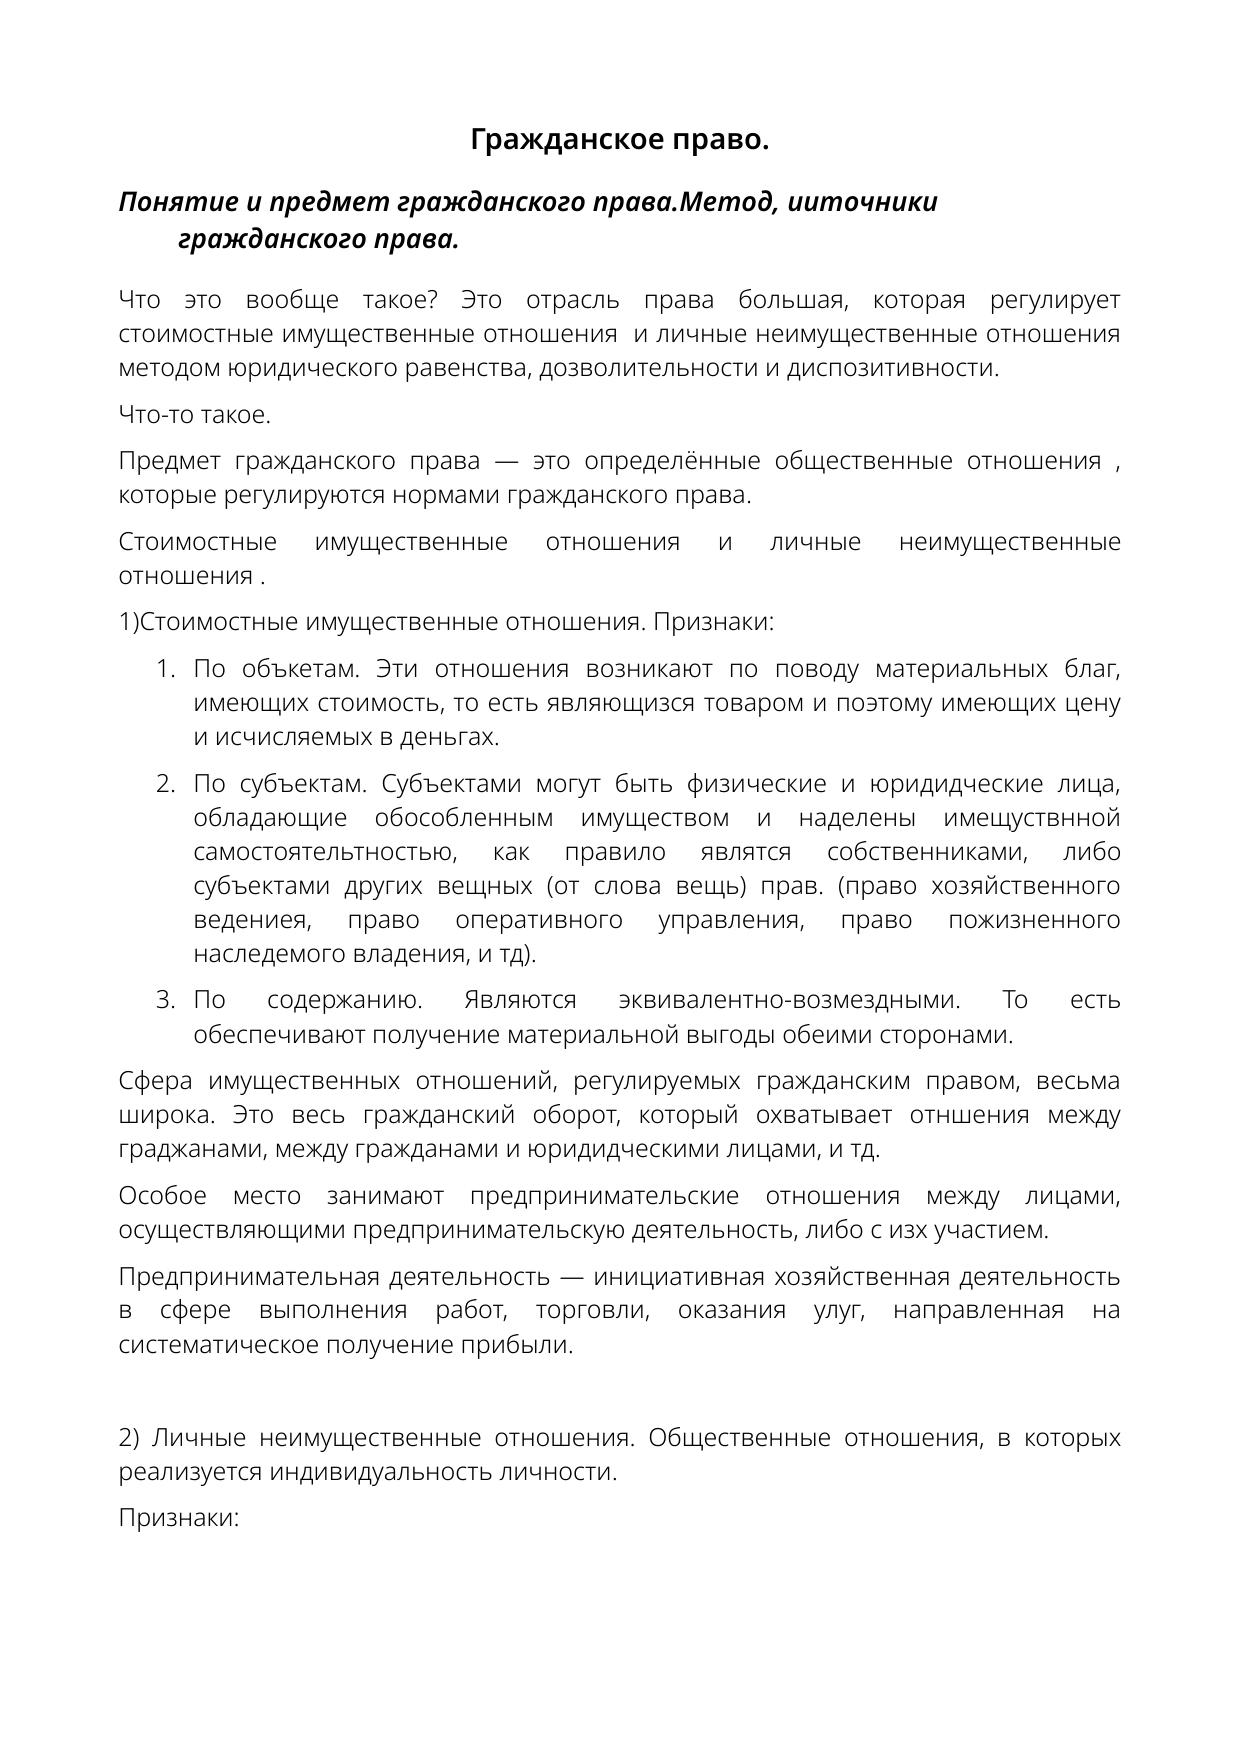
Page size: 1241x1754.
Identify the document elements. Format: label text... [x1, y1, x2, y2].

text 2) Личные неимущественные отношения. Общественные отношения, в которых реализуется индивидуальность личности. [118, 1419, 1122, 1487]
list По объкетам. Эти отношения возникают по поводу материальных благ, имеющих стоимость, то есть являющизся товаром и поэтому имеющих цену и исчисляемых в деньгах. [156, 651, 1122, 753]
text Что это вообще такое? Это отрасль права большая, которая регулирует стоимостные имущественные отношения и личные неимущественные отношения методом юридического равенства, дозволительности и диспозитивности. [118, 282, 1122, 384]
subtitle Гражданское право. [118, 118, 1122, 158]
subtitle Понятие и предмет гражданского права.Метод, ииточники гражданского права. [118, 183, 1122, 257]
text Особое место занимают предпринимательские отношения между лицами, осуществляющими предпринимательскую деятельность, либо с изх участием. [118, 1177, 1122, 1246]
list По субъектам. Субъектами могут быть физические и юридидческие лица, обладающие обособленным имуществом и наделены имещуствнной самостоятельтностью, как правило являтся собственниками, либо субъектами других вещных (от слова вещь) прав. (право хозяйственного ведениея, право оперативного управления, право пожизненного наследемого владения, и тд). [156, 765, 1122, 970]
text Признаки: [118, 1500, 1122, 1534]
text Предмет гражданского права — это определённые общественные отношения , которые регулируются нормами гражданского права. [118, 443, 1122, 511]
text Стоимостные имущественные отношения и личные неимущественные отношения . [118, 523, 1122, 592]
text Сфера имущественных отношений, регулируемых гражданским правом, весьма широка. Это весь гражданский оборот, который охватывает отншения между граджанами, между гражданами и юридидческими лицами, и тд. [118, 1063, 1122, 1165]
text Предпринимательная деятельность — инициативная хозяйственная деятельность в сфере выполнения работ, торговли, оказания улуг, направленная на систематическое получение прибыли. [118, 1258, 1122, 1360]
list По содержанию. Являются эквивалентно-возмездными. То есть обеспечивают получение материальной выгоды обеими сторонами. [156, 982, 1122, 1050]
text 1)Стоимостные имущественные отношения. Признаки: [118, 604, 1122, 638]
text Что-то такое. [118, 396, 1122, 430]
